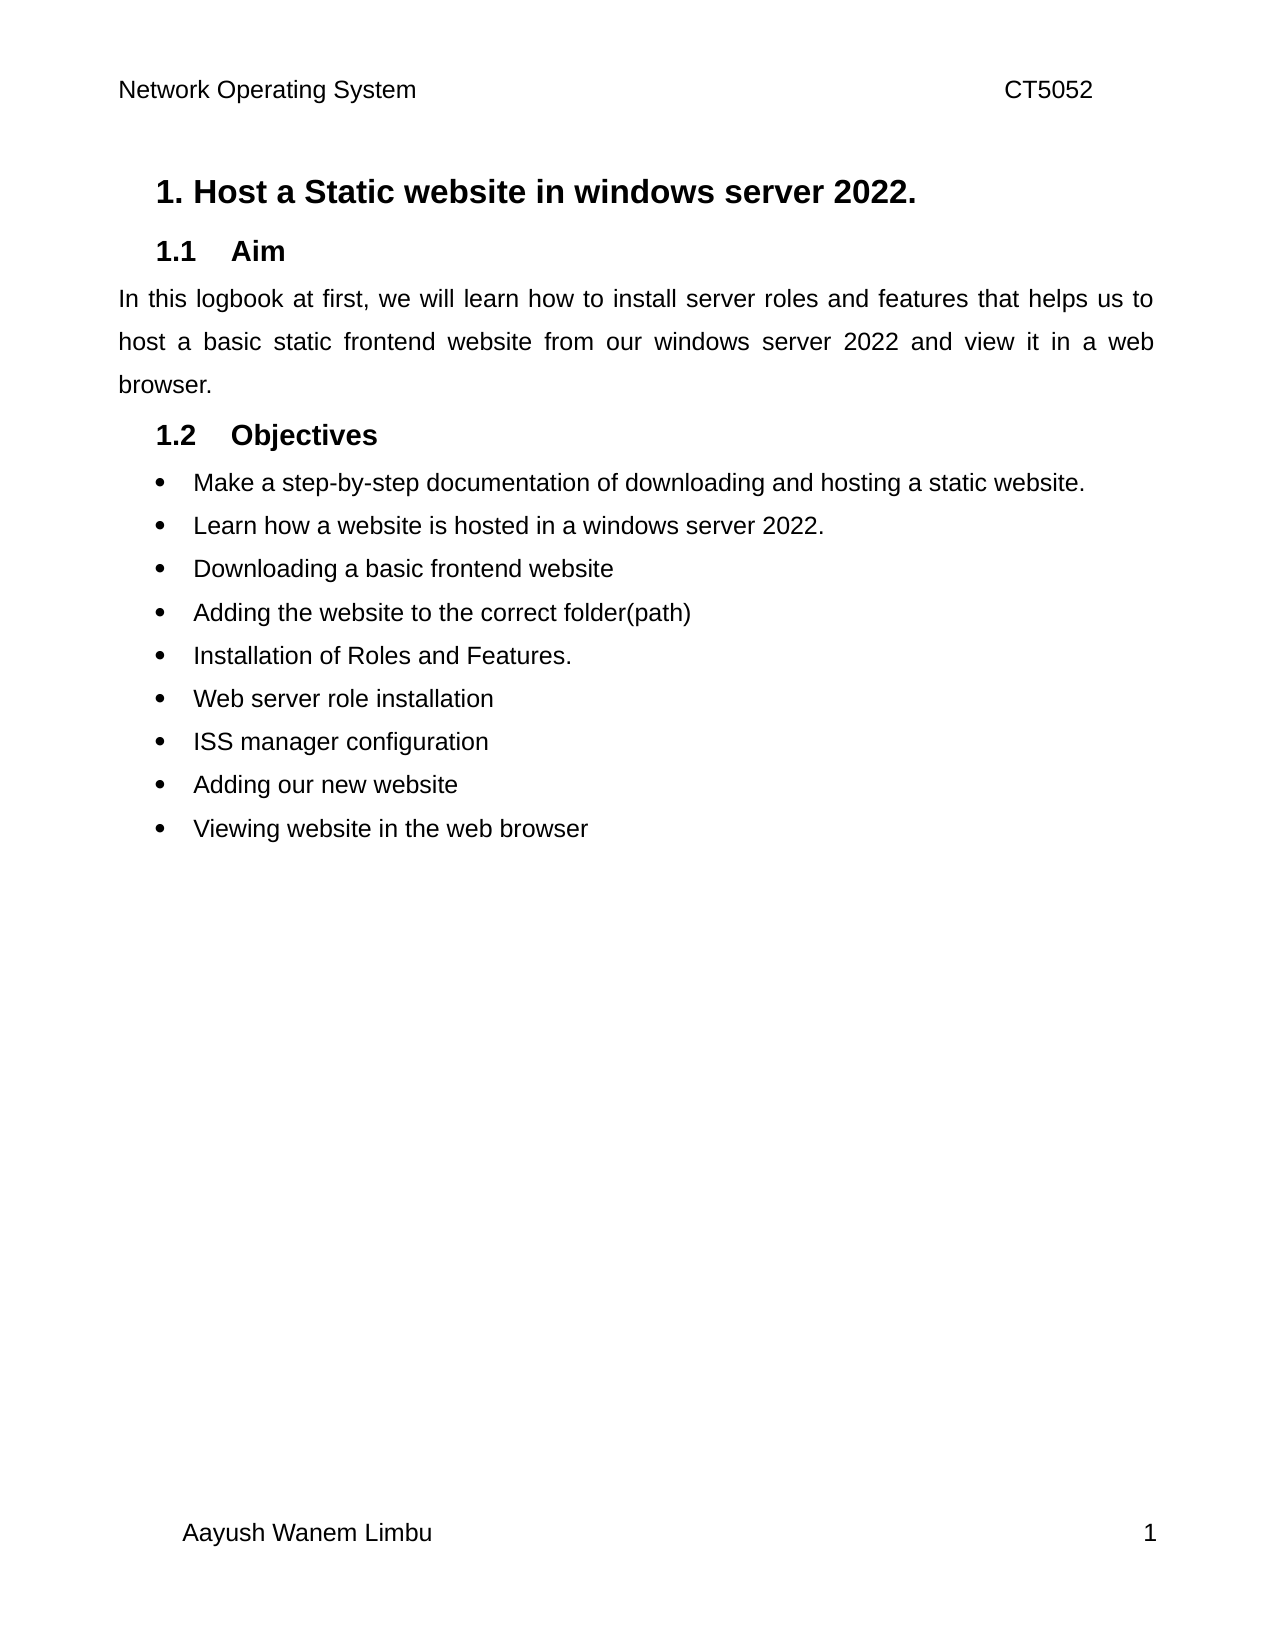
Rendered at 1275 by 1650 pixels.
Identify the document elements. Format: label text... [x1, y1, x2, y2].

list Viewing website in the web browser [156, 814, 1157, 842]
subtitle Host a Static website in windows server 2022. [156, 172, 1157, 210]
list Make a step-by-step documentation of downloading and hosting a static website. [156, 468, 1157, 497]
list Adding the website to the correct folder(path) [156, 597, 1157, 626]
subtitle Aim [156, 234, 1157, 267]
list Web server role installation [156, 684, 1157, 713]
list ISS manager configuration [156, 727, 1157, 756]
list Installation of Roles and Features. [156, 641, 1157, 669]
list Downloading a basic frontend website [156, 554, 1157, 583]
text In this logbook at first, we will learn how to install server roles and features that helps us to host a basic static frontend website from our windows server 2022 and view it in a web browser. [118, 284, 1157, 399]
list Learn how a website is hosted in a windows server 2022. [156, 511, 1157, 540]
list Adding our new website [156, 770, 1157, 799]
subtitle Objectives [156, 417, 1157, 451]
